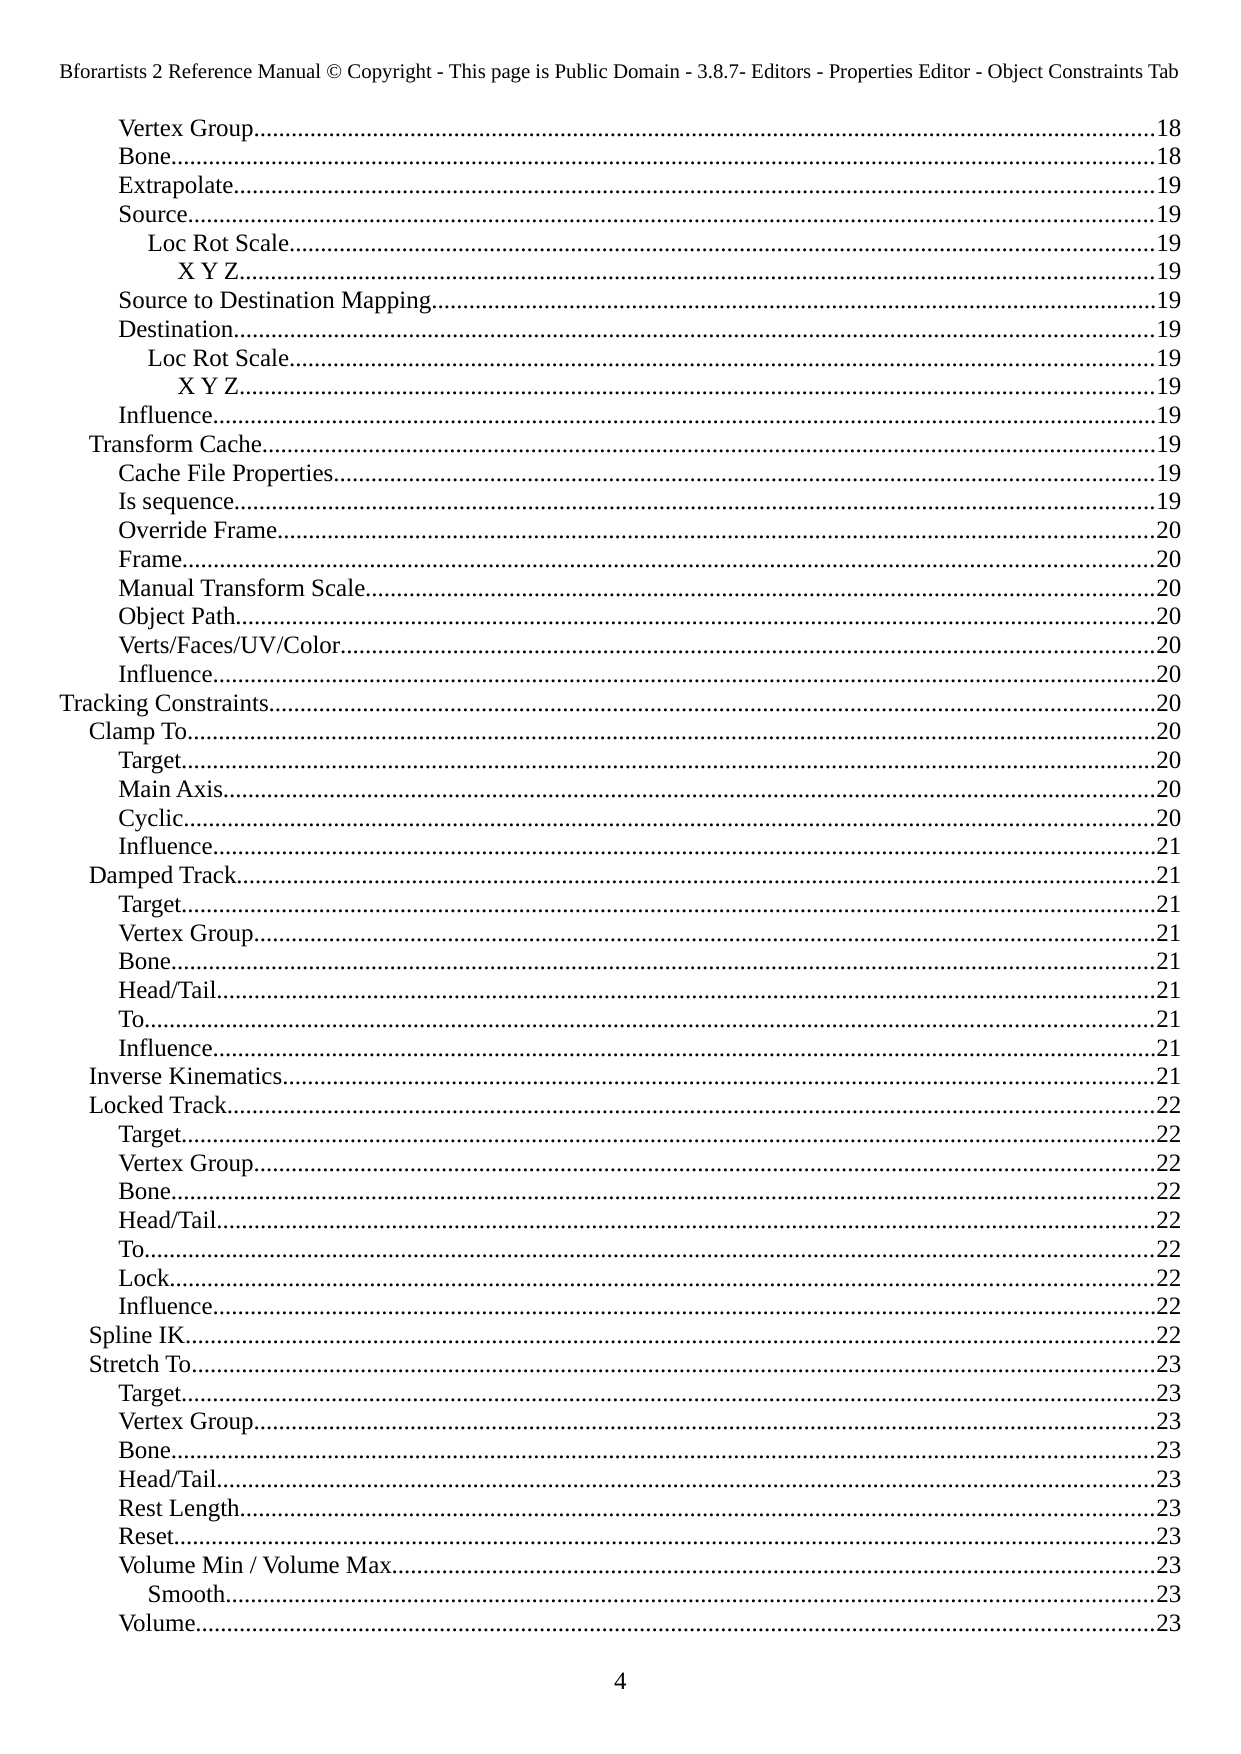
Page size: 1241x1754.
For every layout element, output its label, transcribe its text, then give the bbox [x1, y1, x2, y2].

text Target 21 [118, 889, 1181, 918]
text Bone 21 [118, 946, 1181, 975]
text Tracking Constraints 20 [59, 688, 1181, 716]
text Bone 18 [118, 141, 1181, 170]
text Extrapolate 19 [118, 170, 1181, 199]
text Manual Transform Scale 20 [118, 573, 1181, 601]
text Cache File Properties 19 [118, 458, 1181, 486]
text Lock 22 [118, 1263, 1181, 1291]
text Verts/Faces/UV/Color 20 [118, 630, 1181, 659]
text X Y Z 19 [177, 256, 1181, 285]
text Spline IK 22 [88, 1320, 1181, 1349]
text Loc Rot Scale 19 [147, 228, 1181, 256]
text Target 23 [118, 1378, 1181, 1406]
text Volume Min / Volume Max 23 [118, 1550, 1181, 1579]
text Vertex Group 18 [118, 113, 1181, 141]
text Influence 19 [118, 400, 1181, 429]
text Bone 23 [118, 1435, 1181, 1464]
text Target 22 [118, 1119, 1181, 1148]
text Reset 23 [118, 1521, 1181, 1550]
text Vertex Group 22 [118, 1148, 1181, 1176]
text Destination 19 [118, 314, 1181, 343]
text To 22 [118, 1234, 1181, 1263]
text X Y Z 19 [177, 371, 1181, 400]
text Influence 21 [118, 831, 1181, 860]
text Head/Tail 21 [118, 975, 1181, 1004]
text Clamp To 20 [88, 716, 1181, 745]
text Frame 20 [118, 544, 1181, 573]
text Is sequence 19 [118, 486, 1181, 515]
text Loc Rot Scale 19 [147, 343, 1181, 371]
text Locked Track 22 [88, 1090, 1181, 1119]
text Damped Track 21 [88, 860, 1181, 889]
text Object Path 20 [118, 601, 1181, 630]
text Source 19 [118, 199, 1181, 228]
text Main Axis 20 [118, 774, 1181, 803]
text Head/Tail 22 [118, 1205, 1181, 1234]
text Vertex Group 23 [118, 1406, 1181, 1435]
text Override Frame 20 [118, 515, 1181, 544]
text Cyclic 20 [118, 803, 1181, 831]
text To 21 [118, 1004, 1181, 1033]
text Bone 22 [118, 1176, 1181, 1205]
text Influence 22 [118, 1291, 1181, 1320]
text Influence 21 [118, 1033, 1181, 1061]
text Influence 20 [118, 659, 1181, 688]
text Target 20 [118, 745, 1181, 774]
text Volume 23 [118, 1608, 1181, 1636]
text Transform Cache 19 [88, 429, 1181, 458]
text Smooth 23 [147, 1579, 1181, 1608]
text Source to Destination Mapping 19 [118, 285, 1181, 314]
text Vertex Group 21 [118, 918, 1181, 946]
text Stretch To 23 [88, 1349, 1181, 1378]
text Rest Length 23 [118, 1493, 1181, 1521]
text Inverse Kinematics 21 [88, 1061, 1181, 1090]
text Head/Tail 23 [118, 1464, 1181, 1493]
